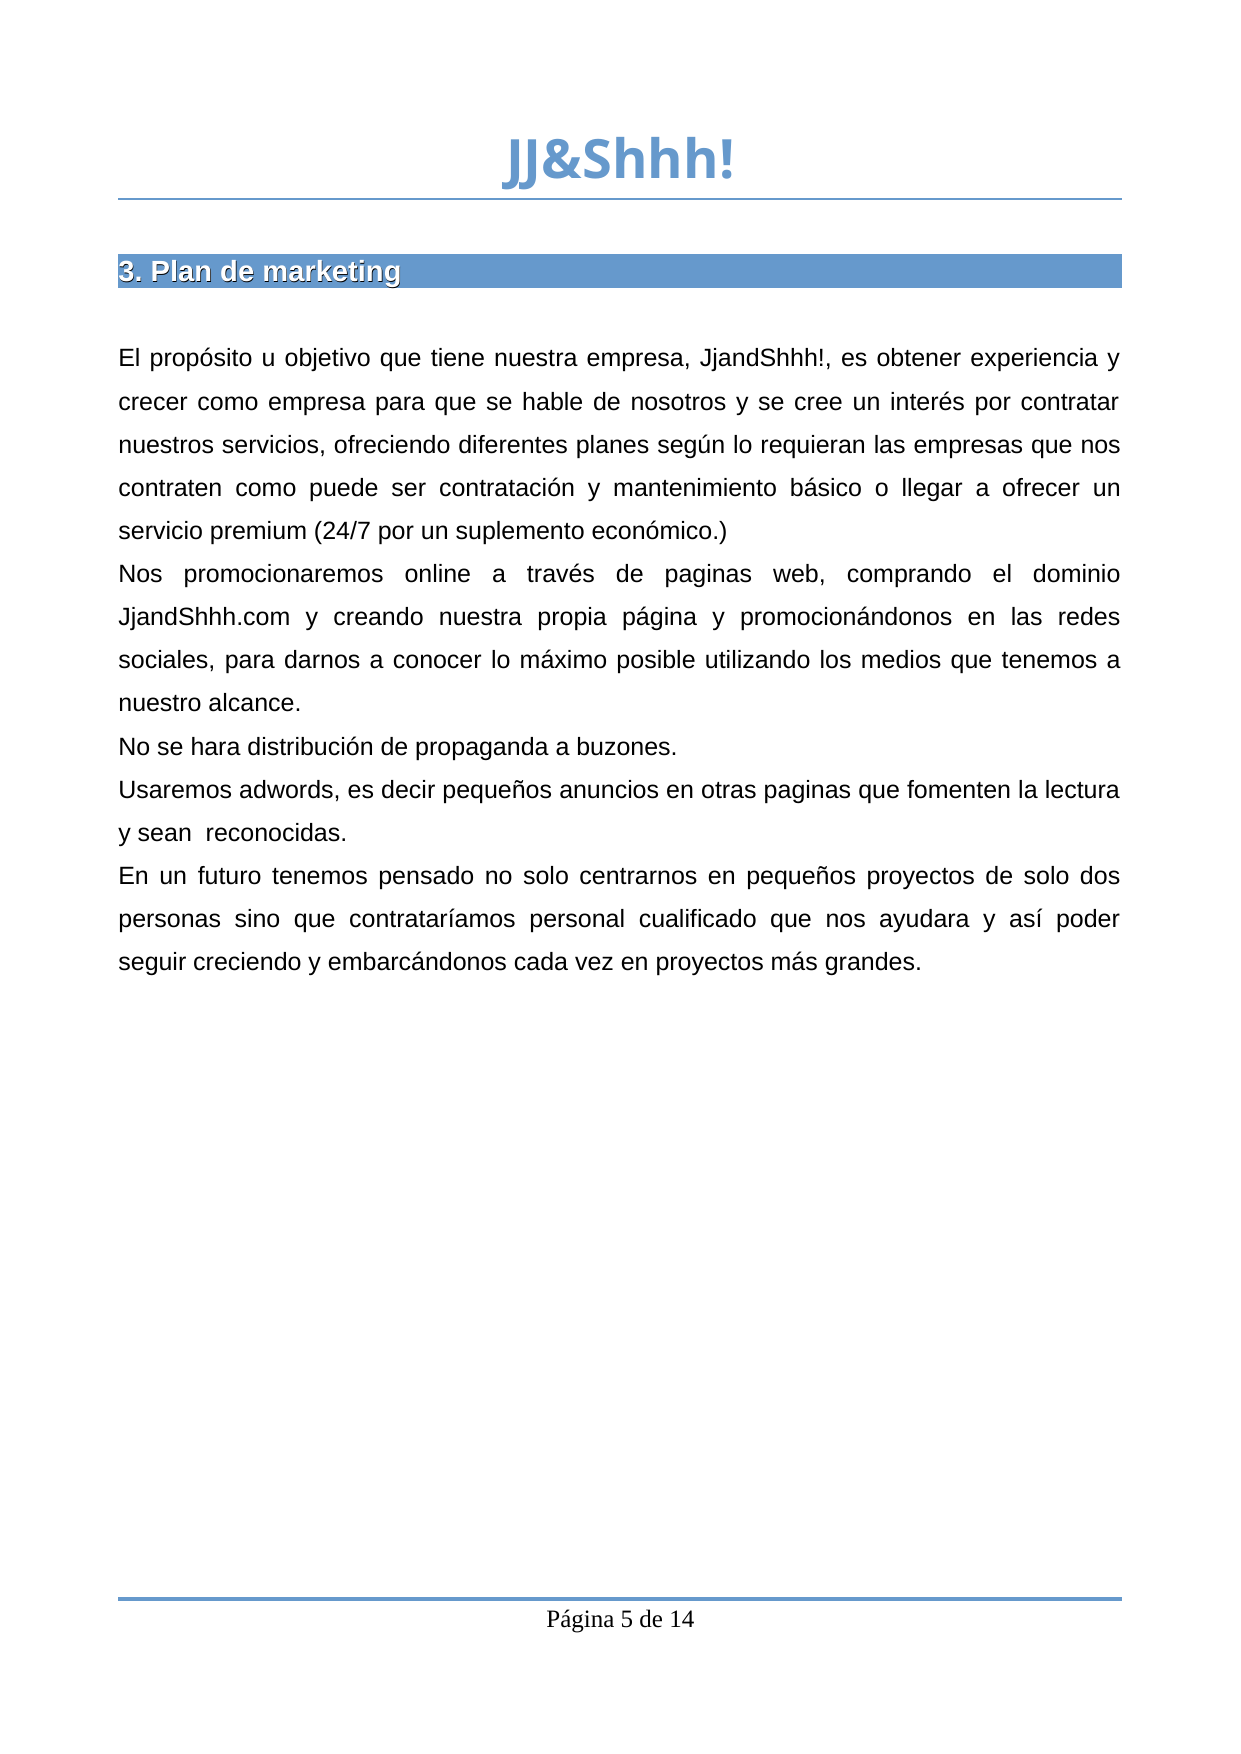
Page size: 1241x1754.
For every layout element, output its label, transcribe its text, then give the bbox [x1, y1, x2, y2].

text El propósito u objetivo que tiene nuestra empresa, JjandShhh!, es obtener experiencia y crecer como empresa para que se hable de nosotros y se cree un interés por contratar nuestros servicios, ofreciendo diferentes planes según lo requieran las empresas que nos contraten como puede ser contratación y mantenimiento básico o llegar a ofrecer un servicio premium (24/7 por un suplemento económico.) [118, 343, 1122, 545]
text Nos promocionaremos online a través de paginas web, comprando el dominio JjandShhh.com y creando nuestra propia página y promocionándonos en las redes sociales, para darnos a conocer lo máximo posible utilizando los medios que tenemos a nuestro alcance. [118, 559, 1122, 717]
subtitle 3. Plan de marketing [118, 254, 1122, 288]
text No se hara distribución de propaganda a buzones. [118, 732, 1122, 760]
text En un futuro tenemos pensado no solo centrarnos en pequeños proyectos de solo dos personas sino que contrataríamos personal cualificado que nos ayudara y así poder seguir creciendo y embarcándonos cada vez en proyectos más grandes. [118, 861, 1122, 976]
text Usaremos adwords, es decir pequeños anuncios en otras paginas que fomenten la lectura y sean reconocidas. [118, 775, 1122, 847]
